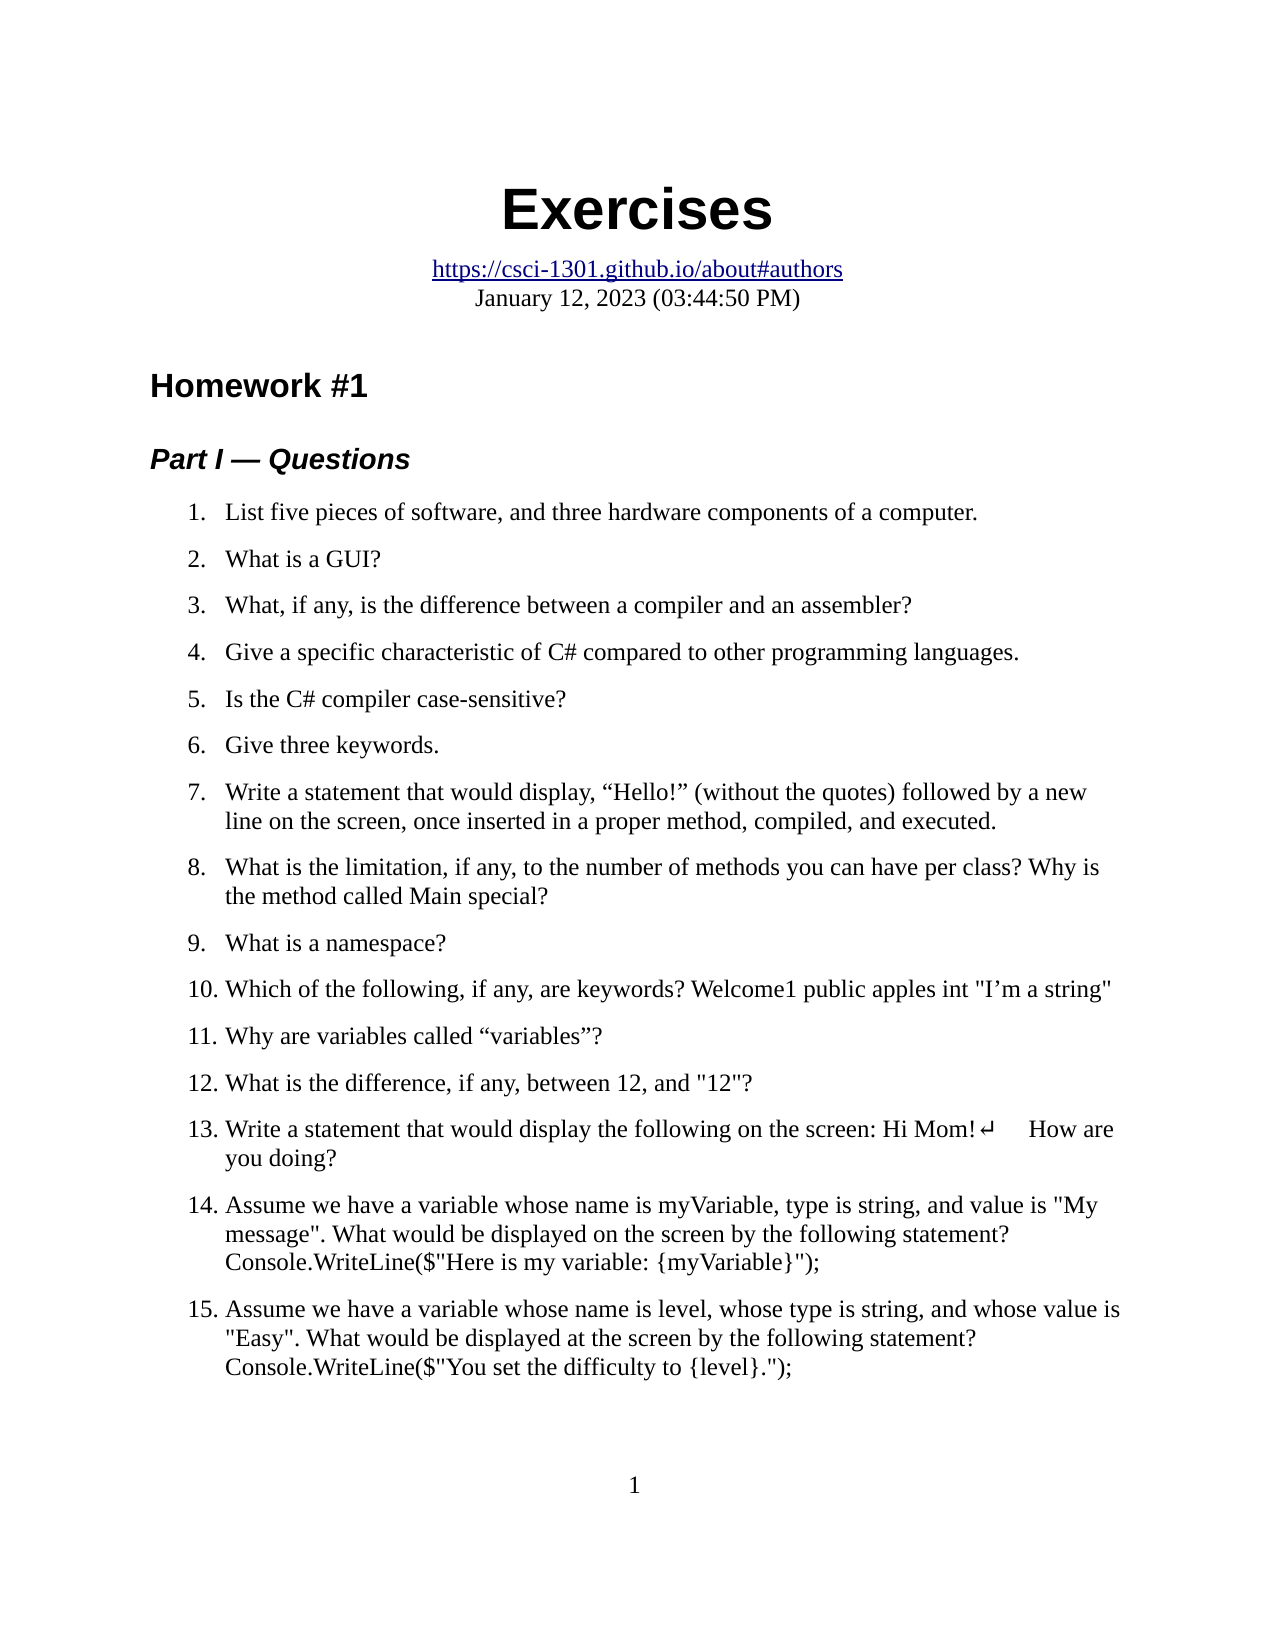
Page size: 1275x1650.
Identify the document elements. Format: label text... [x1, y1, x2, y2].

list List five pieces of software, and three hardware components of a computer. [187, 497, 1125, 526]
list What, if any, is the difference between a compiler and an assembler? [187, 590, 1125, 619]
list Which of the following, if any, are keywords? Welcome1 public apples int "I’m a string" [187, 974, 1125, 1003]
text January 12, 2023 (03:44:50 PM) [150, 283, 1125, 312]
list What is a GUI? [187, 544, 1125, 572]
subtitle Homework #1 [150, 366, 1125, 404]
list Why are variables called “variables”? [187, 1021, 1125, 1050]
list Assume we have a variable whose name is myVariable, type is string, and value is "My message". What would be displayed on the screen by the following statement? Console.WriteLine($"Here is my variable: {myVariable}"); [187, 1190, 1125, 1276]
list Give three keywords. [187, 730, 1125, 759]
list Assume we have a variable whose name is level, whose type is string, and whose value is "Easy". What would be displayed at the screen by the following statement? Console.WriteLine($"You set the difficulty to {level}."); [187, 1294, 1125, 1380]
list What is a namespace? [187, 928, 1125, 957]
text https://csci-1301.github.io/about#authors [150, 254, 1125, 283]
list Is the C# compiler case-sensitive? [187, 684, 1125, 712]
list Write a statement that would display the following on the screen: Hi Mom!↵ How are you doing? [187, 1114, 1125, 1172]
list Give a specific characteristic of C# compared to other programming languages. [187, 637, 1125, 666]
title Exercises [150, 175, 1125, 242]
list What is the limitation, if any, to the number of methods you can have per class? Why is the method called Main special? [187, 852, 1125, 910]
list What is the difference, if any, between 12, and "12"? [187, 1068, 1125, 1097]
subtitle Part I — Questions [150, 442, 1125, 476]
list Write a statement that would display, “Hello!” (without the quotes) followed by a new line on the screen, once inserted in a proper method, compiled, and executed. [187, 777, 1125, 834]
